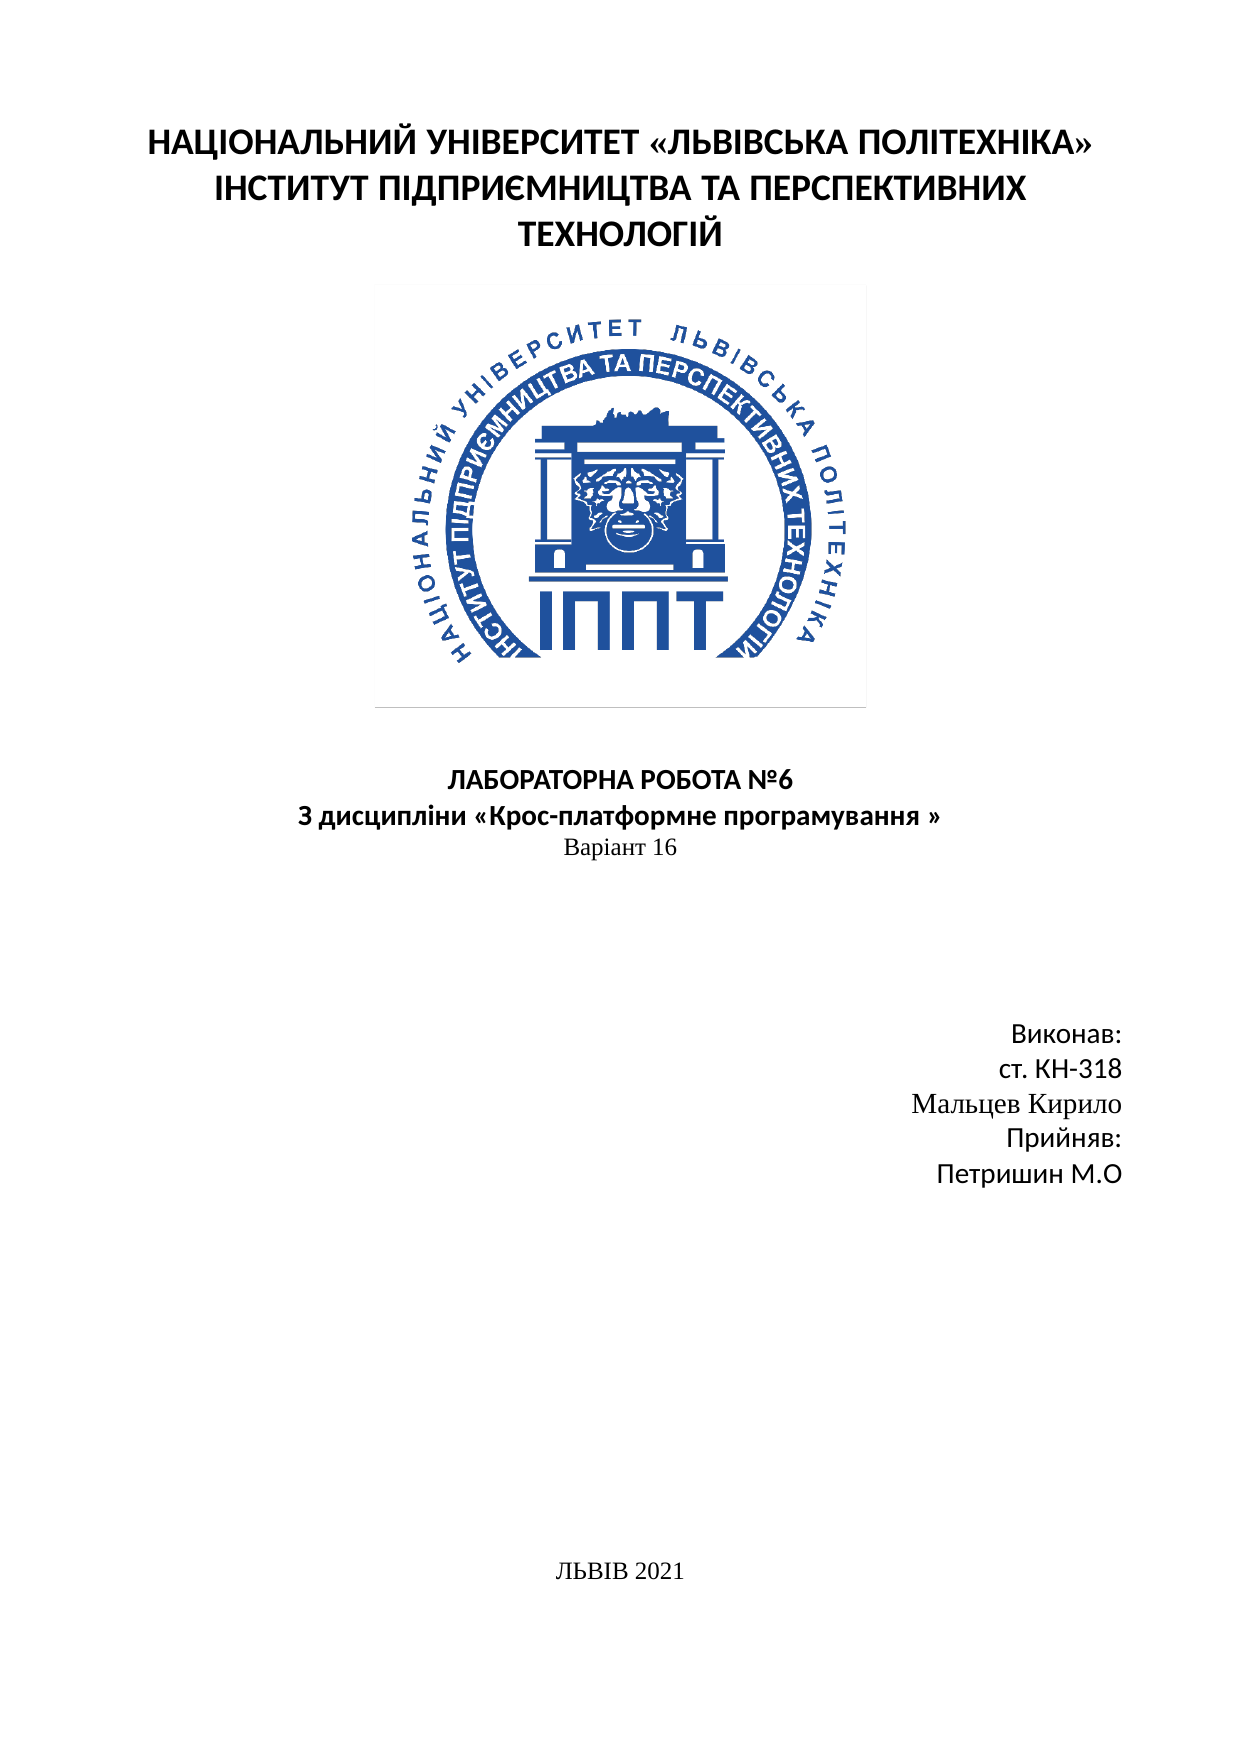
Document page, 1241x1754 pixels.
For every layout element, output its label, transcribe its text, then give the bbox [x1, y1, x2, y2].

text ЛЬВІВ 2021 [118, 1556, 1122, 1585]
text Прийняв: [118, 1119, 1122, 1155]
text Виконав: ст. КН-318 [118, 1015, 1122, 1086]
picture [374, 284, 867, 708]
text Петришин М.О [118, 1155, 1122, 1191]
text Мальцев Кирило [118, 1086, 1122, 1119]
text НАЦІОНАЛЬНИЙ УНІВЕРСИТЕТ «ЛЬВІВСЬКА ПОЛІТЕХНІКА» [118, 118, 1122, 164]
text ІНСТИТУТ ПІДПРИЄМНИЦТВА ТА ПЕРСПЕКТИВНИХ ТЕХНОЛОГІЙ [118, 164, 1122, 256]
subtitle ЛАБОРАТОРНА РОБОТА №6 [118, 761, 1122, 797]
text Варіант 16 [118, 832, 1122, 918]
subtitle З дисципліни «Крос-платформне програмування » [118, 797, 1122, 832]
